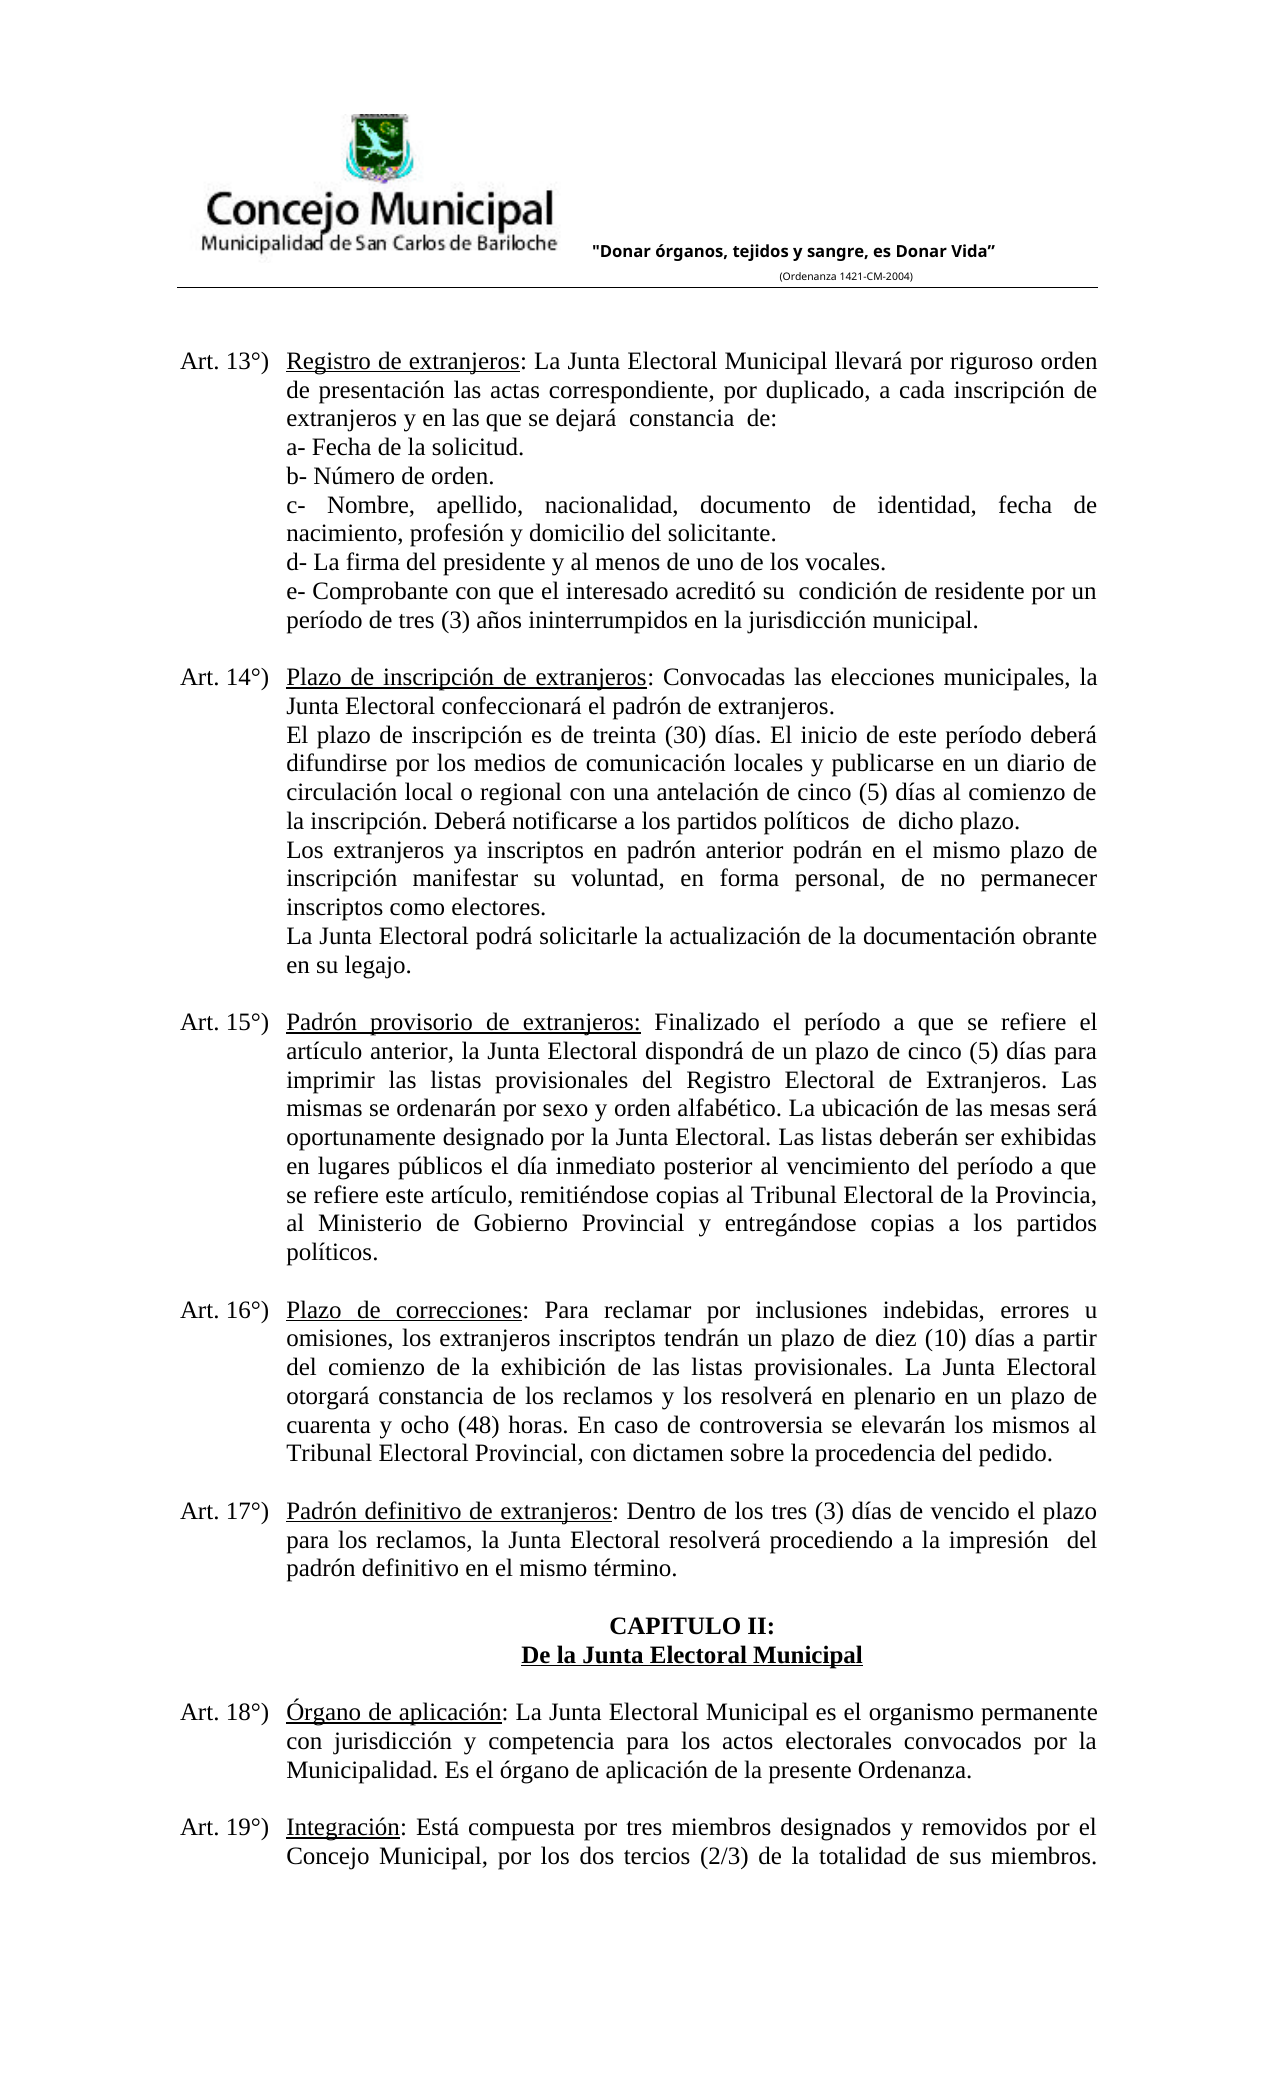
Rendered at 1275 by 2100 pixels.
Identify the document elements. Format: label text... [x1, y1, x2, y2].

table_cell Art. 16°) [170, 1295, 279, 1496]
table_cell CAPITULO II: De la Junta Electoral Municipal [279, 1582, 1105, 1697]
table_cell Plazo de correcciones: Para reclamar por inclusiones indebidas, errores u omisiones, los extranjeros inscriptos tendrán un plazo de diez (10) días a partir del comienzo de la exhibición de las listas provisionales. La Junta Electoral otorgará constancia de los reclamos y los resolverá en plenario en un plazo de cuarenta y ocho (48) horas. En caso de controversia se elevarán los mismos al Tribunal Electoral Provincial, con dictamen sobre la procedencia del pedido. [279, 1295, 1105, 1496]
table_cell Art. 14°) [170, 662, 279, 1007]
table_cell [170, 1582, 279, 1697]
table_cell [279, 317, 1105, 346]
table_cell Plazo de inscripción de extranjeros: Convocadas las elecciones municipales, la Junta Electoral confeccionará el padrón de extranjeros. El plazo de inscripción es de treinta (30) días. El inicio de este período deberá difundirse por los medios de comunicación locales y publicarse en un diario de circulación local o regional con una antelación de cinco (5) días al comienzo de la inscripción. Deberá notificarse a los partidos políticos de dicho plazo. Los extranjeros ya inscriptos en padrón anterior podrán en el mismo plazo de inscripción manifestar su voluntad, en forma personal, de no permanecer inscriptos como electores. La Junta Electoral podrá solicitarle la actualización de la documentación obrante en su legajo. [279, 662, 1105, 1007]
table_cell Registro de extranjeros: La Junta Electoral Municipal llevará por riguroso orden de presentación las actas correspondiente, por duplicado, a cada inscripción de extranjeros y en las que se dejará constancia de: a- Fecha de la solicitud. b- Número de orden. c- Nombre, apellido, nacionalidad, documento de identidad, fecha de nacimiento, profesión y domicilio del solicitante. d- La firma del presidente y al menos de uno de los vocales. e- Comprobante con que el interesado acreditó su condición de residente por un período de tres (3) años ininterrumpidos en la jurisdicción municipal. [279, 346, 1105, 662]
table_cell Padrón provisorio de extranjeros: Finalizado el período a que se refiere el artículo anterior, la Junta Electoral dispondrá de un plazo de cinco (5) días para imprimir las listas provisionales del Registro Electoral de Extranjeros. Las mismas se ordenarán por sexo y orden alfabético. La ubicación de las mesas será oportunamente designado por la Junta Electoral. Las listas deberán ser exhibidas en lugares públicos el día inmediato posterior al vencimiento del período a que se refiere este artículo, remitiéndose copias al Tribunal Electoral de la Provincia, al Ministerio de Gobierno Provincial y entregándose copias a los partidos políticos. [279, 1007, 1105, 1295]
table_cell Integración: Está compuesta por tres miembros designados y removidos por el Concejo Municipal, por los dos tercios (2/3) de la totalidad de sus miembros. [279, 1812, 1105, 1870]
table_cell Art. 13°) [170, 346, 279, 662]
picture [177, 114, 589, 264]
table_cell Art. 19°) [170, 1812, 279, 1870]
table_cell [170, 317, 279, 346]
table_cell Art. 15°) [170, 1007, 279, 1295]
table_cell Art. 18°) [170, 1697, 279, 1812]
table_cell Órgano de aplicación: La Junta Electoral Municipal es el organismo permanente con jurisdicción y competencia para los actos electorales convocados por la Municipalidad. Es el órgano de aplicación de la presente Ordenanza. [279, 1697, 1105, 1812]
table_cell Art. 17°) [170, 1496, 279, 1582]
table_cell Padrón definitivo de extranjeros: Dentro de los tres (3) días de vencido el plazo para los reclamos, la Junta Electoral resolverá procediendo a la impresión del padrón definitivo en el mismo término. [279, 1496, 1105, 1582]
